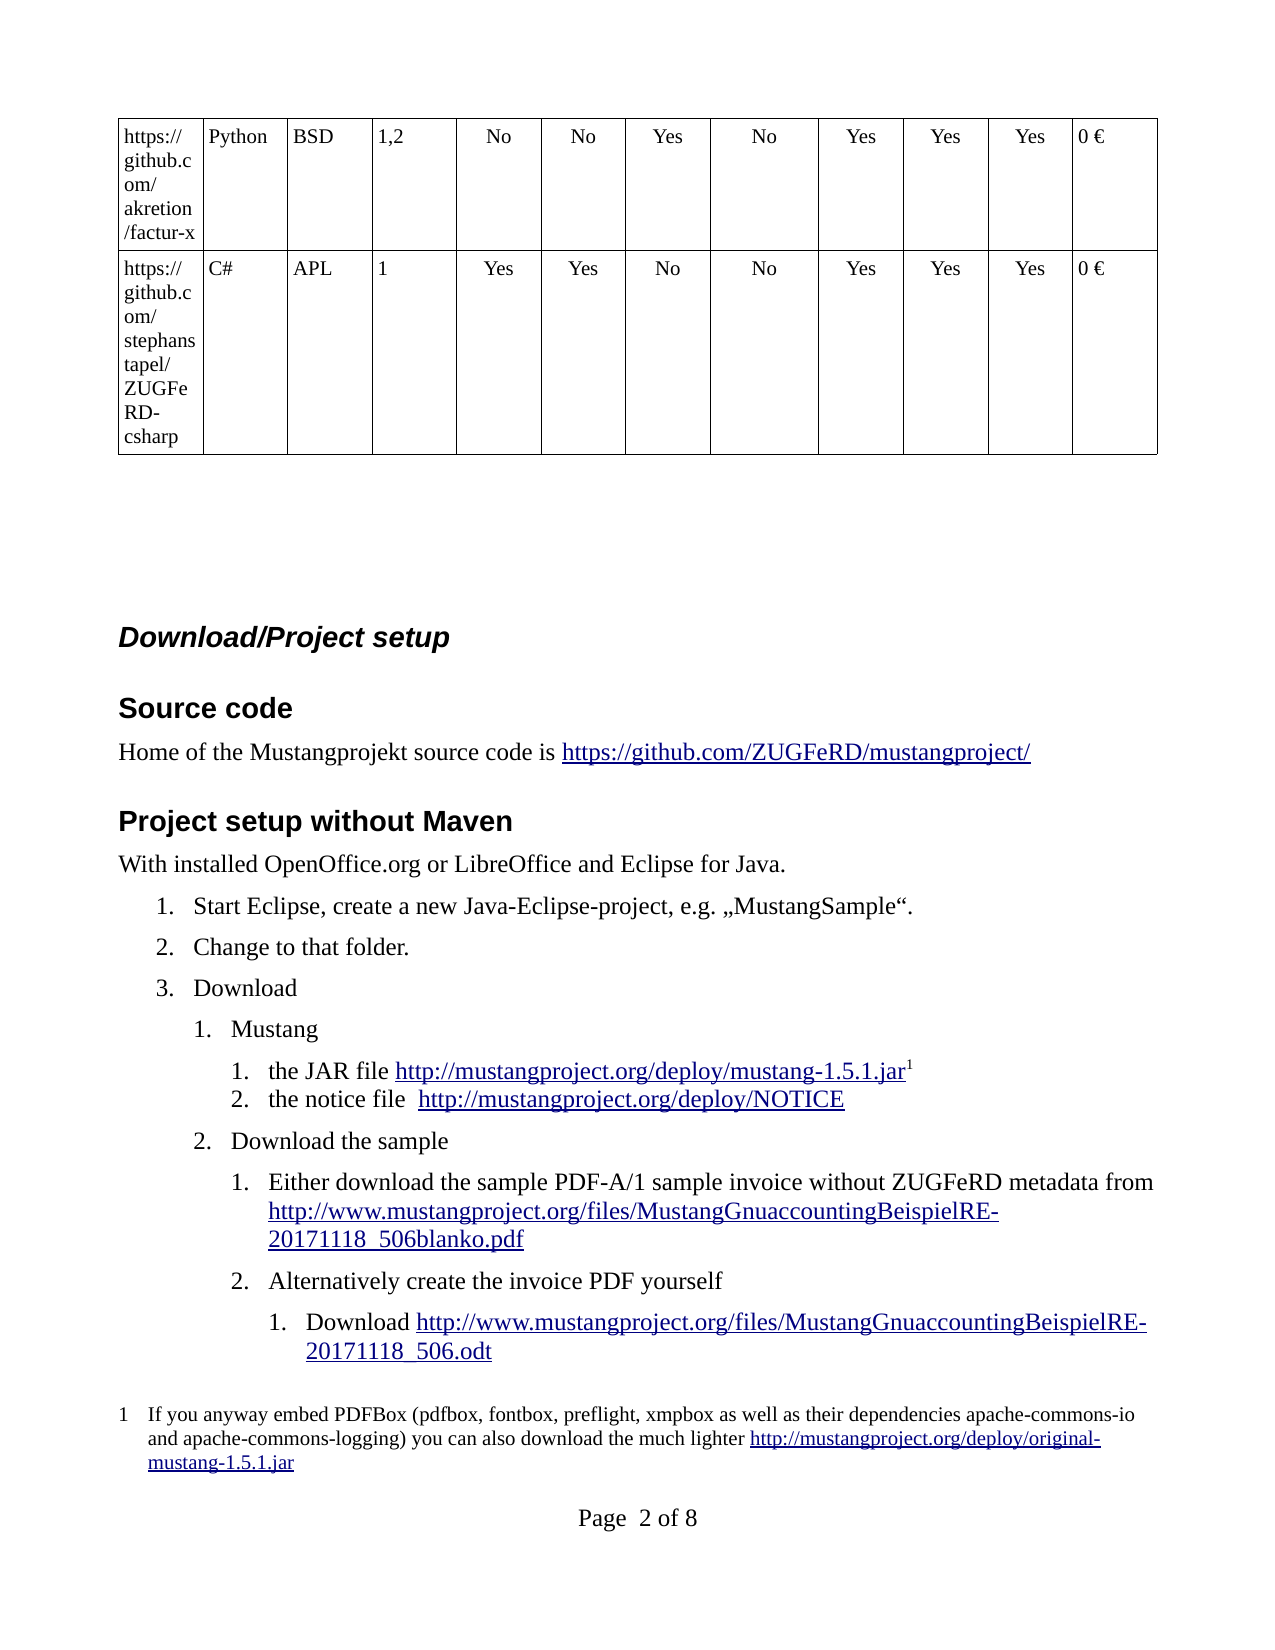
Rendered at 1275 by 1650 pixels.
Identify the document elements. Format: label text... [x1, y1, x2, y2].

table_cell No [542, 119, 625, 250]
table_cell Python [204, 119, 287, 250]
list Alternatively create the invoice PDF yourself [231, 1266, 1157, 1294]
table_cell Yes [989, 251, 1072, 454]
text Home of the Mustangprojekt source code is https://github.com/ZUGFeRD/mustangproject/ [118, 737, 1157, 766]
subtitle Download/Project setup [118, 620, 1157, 654]
list If you anyway embed PDFBox (pdfbox, fontbox, preflight, xmpbox as well as their dependencies apache-commons-io and apache-commons-logging) you can also download the much lighter http://mustangproject.org/deploy/original-mustang-1.5.1.jar [118, 1401, 1157, 1474]
table_cell https://github.com/akretion/factur-x [119, 119, 203, 250]
table_cell 0 € [1073, 251, 1157, 454]
subtitle Source code [118, 691, 1157, 725]
table_cell No [711, 251, 818, 454]
table_cell https://github.com/stephanstapel/ZUGFeRD-csharp [119, 251, 203, 454]
table_cell Yes [904, 119, 988, 250]
list Start Eclipse, create a new Java-Eclipse-project, e.g. „MustangSample“. [156, 891, 1157, 919]
list Change to that folder. [156, 932, 1157, 961]
list Either download the sample PDF-A/1 sample invoice without ZUGFeRD metadata from http://www.mustangproject.org/files/MustangGnuaccountingBeispielRE-20171118_506blanko.pdf [231, 1167, 1157, 1253]
table_cell No [457, 119, 541, 250]
table_cell Yes [819, 251, 903, 454]
table_cell APL [288, 251, 372, 454]
list the notice file http://mustangproject.org/deploy/NOTICE [231, 1084, 1157, 1113]
table_cell Yes [819, 119, 903, 250]
table_cell No [626, 251, 710, 454]
table_cell Yes [542, 251, 625, 454]
table_cell Yes [904, 251, 988, 454]
list Download [156, 973, 1157, 1002]
list Mustang [193, 1014, 1157, 1043]
table_cell BSD [288, 119, 372, 250]
table_cell 1 [373, 251, 456, 454]
text With installed OpenOffice.org or LibreOffice and Eclipse for Java. [118, 849, 1157, 878]
list Download the sample [193, 1126, 1157, 1154]
list Download http://www.mustangproject.org/files/MustangGnuaccountingBeispielRE-20171118_506.odt [268, 1307, 1157, 1364]
list the JAR file http://mustangproject.org/deploy/mustang-1.5.1.jar [231, 1056, 1157, 1084]
subtitle Project setup without Maven [118, 803, 1157, 837]
table_cell C# [204, 251, 287, 454]
table_cell Yes [626, 119, 710, 250]
table_cell Yes [989, 119, 1072, 250]
table_cell 0 € [1073, 119, 1157, 250]
table_cell No [711, 119, 818, 250]
table_cell 1,2 [373, 119, 456, 250]
table_cell Yes [457, 251, 541, 454]
